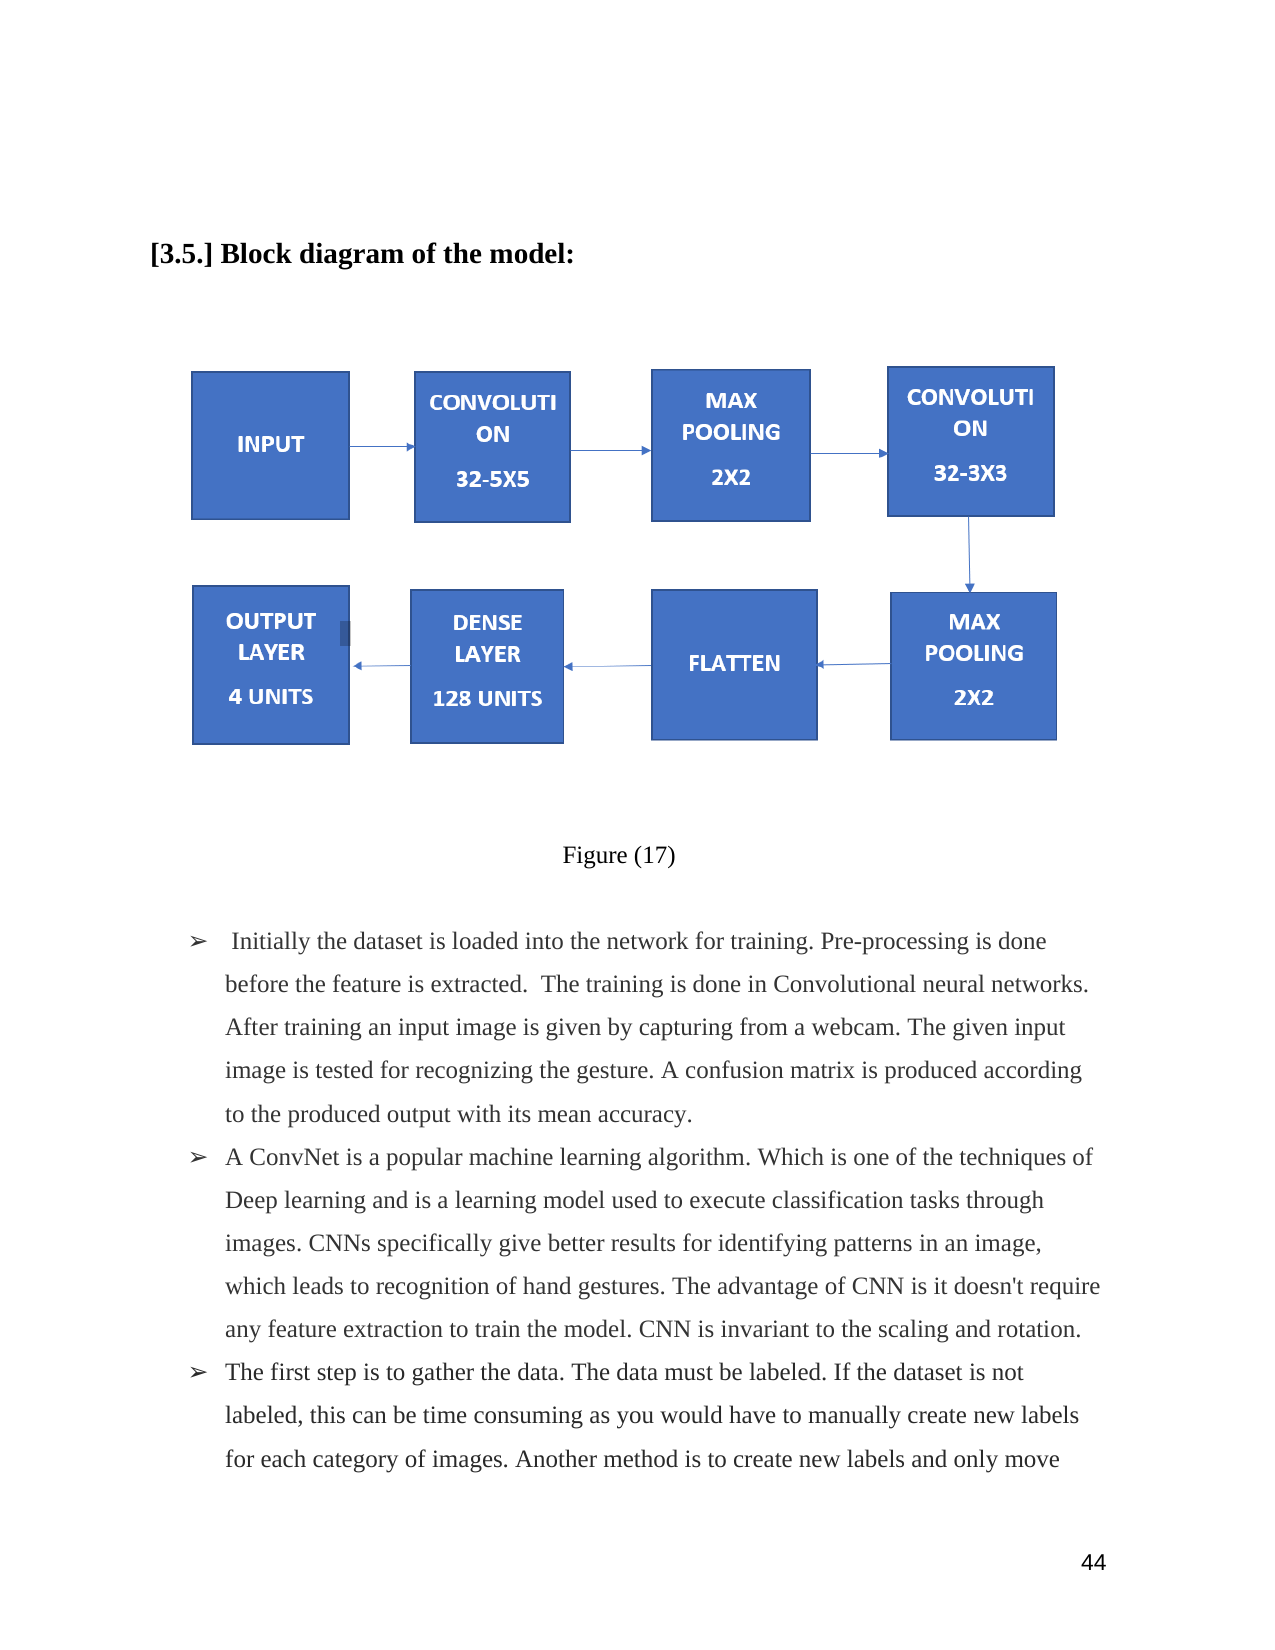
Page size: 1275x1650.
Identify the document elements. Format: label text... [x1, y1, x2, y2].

list A ConvNet is a popular machine learning algorithm. Which is one of the techniques of Deep learning and is a learning model used to execute classification tasks through images. CNNs specifically give better results for identifying patterns in an image, which leads to recognition of hand gestures. The advantage of CNN is it doesn't require any feature extraction to train the model. CNN is invariant to the scaling and rotation. [187, 1142, 1106, 1343]
list The first step is to gather the data. The data must be labeled. If the dataset is not labeled, this can be time consuming as you would have to manually create new labels for each category of images. Another method is to create new labels and only move [187, 1357, 1106, 1472]
text Figure (17) [150, 840, 1087, 869]
list Initially the dataset is loaded into the network for training. Pre-processing is done before the feature is extracted. The training is done in Convolutional neural networks. After training an input image is given by capturing from a webcam. The given input image is tested for recognizing the gesture. A confusion matrix is produced according to the produced output with its mean accuracy. [187, 926, 1106, 1127]
picture [175, 335, 1082, 778]
text [3.5.] Block diagram of the model: [150, 236, 1087, 270]
